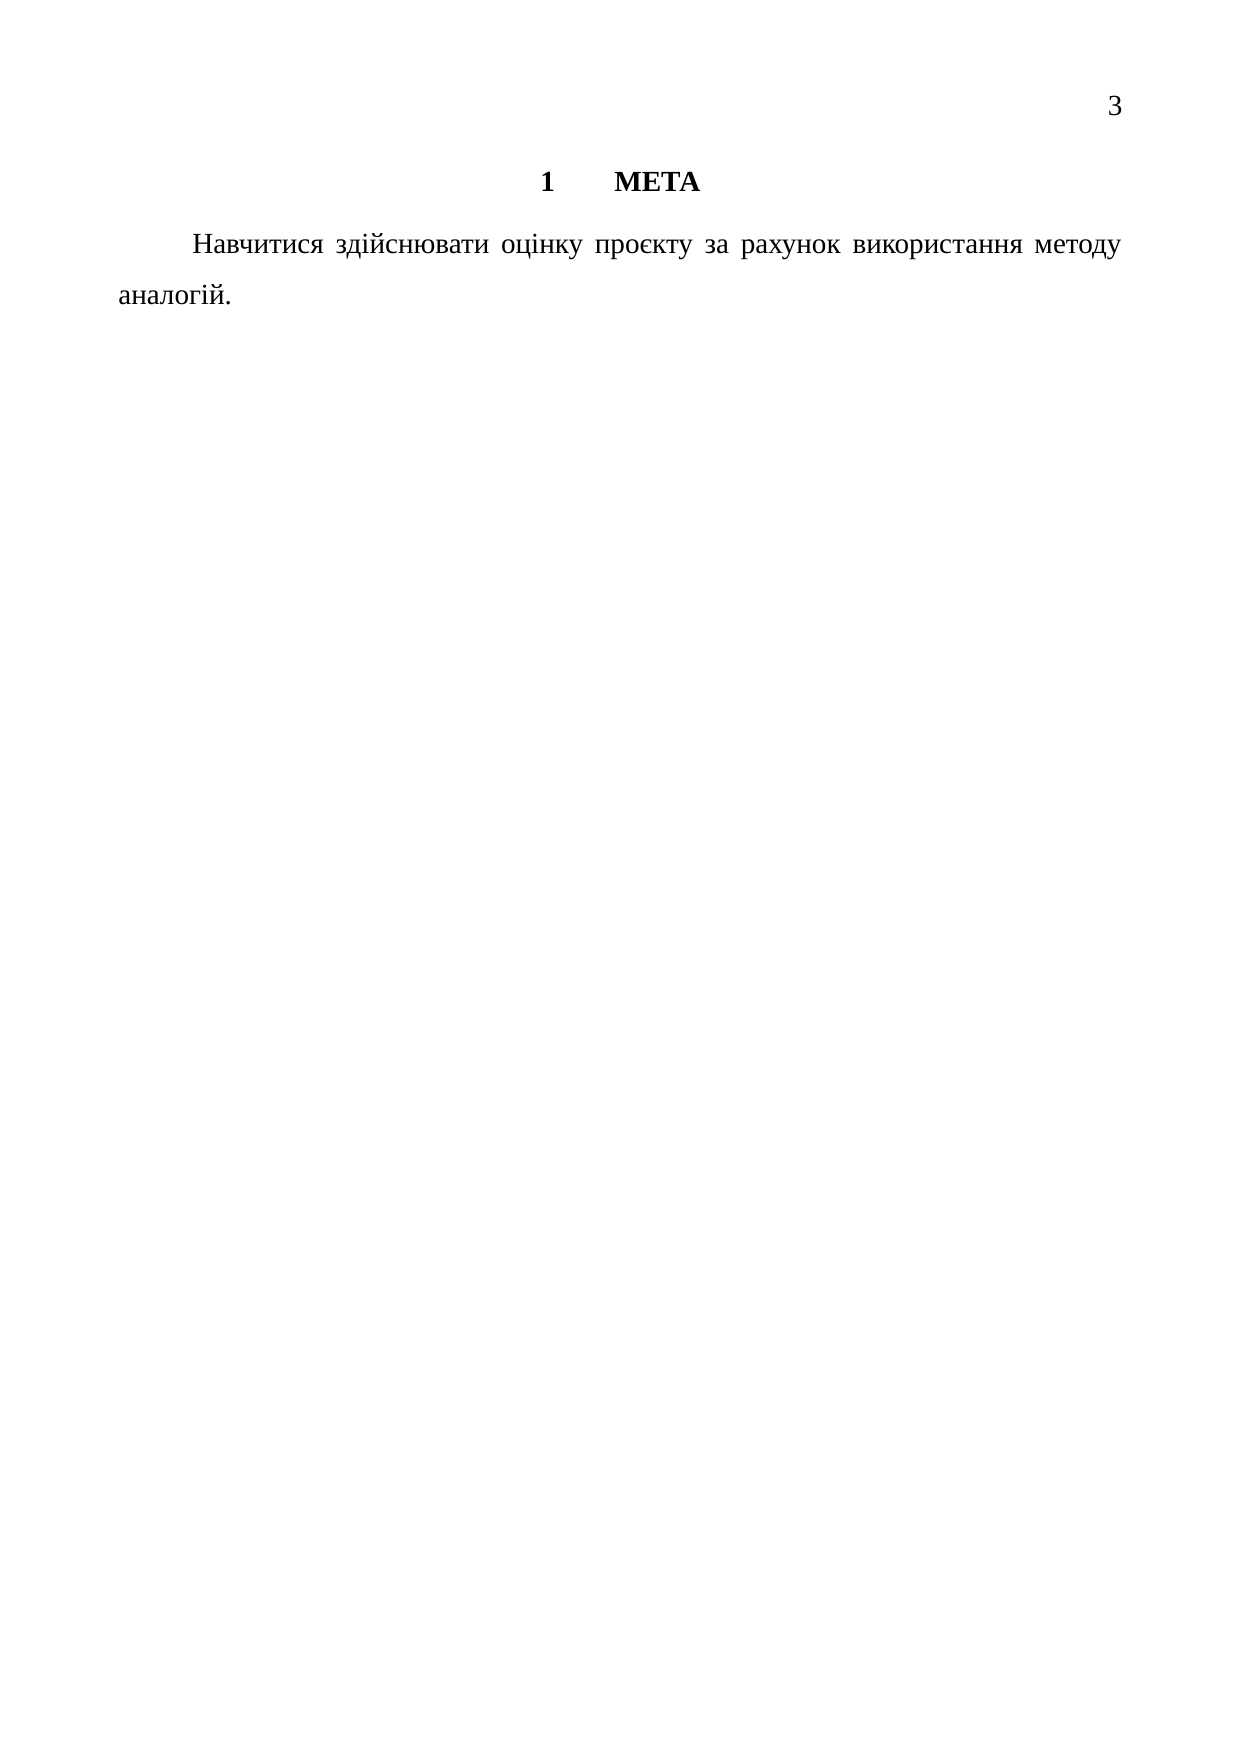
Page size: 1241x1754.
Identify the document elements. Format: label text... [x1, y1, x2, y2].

text Навчитися здійснювати оцінку проєкту за рахунок використання методу аналогій. [118, 227, 1122, 310]
subtitle Мета [118, 164, 1122, 197]
